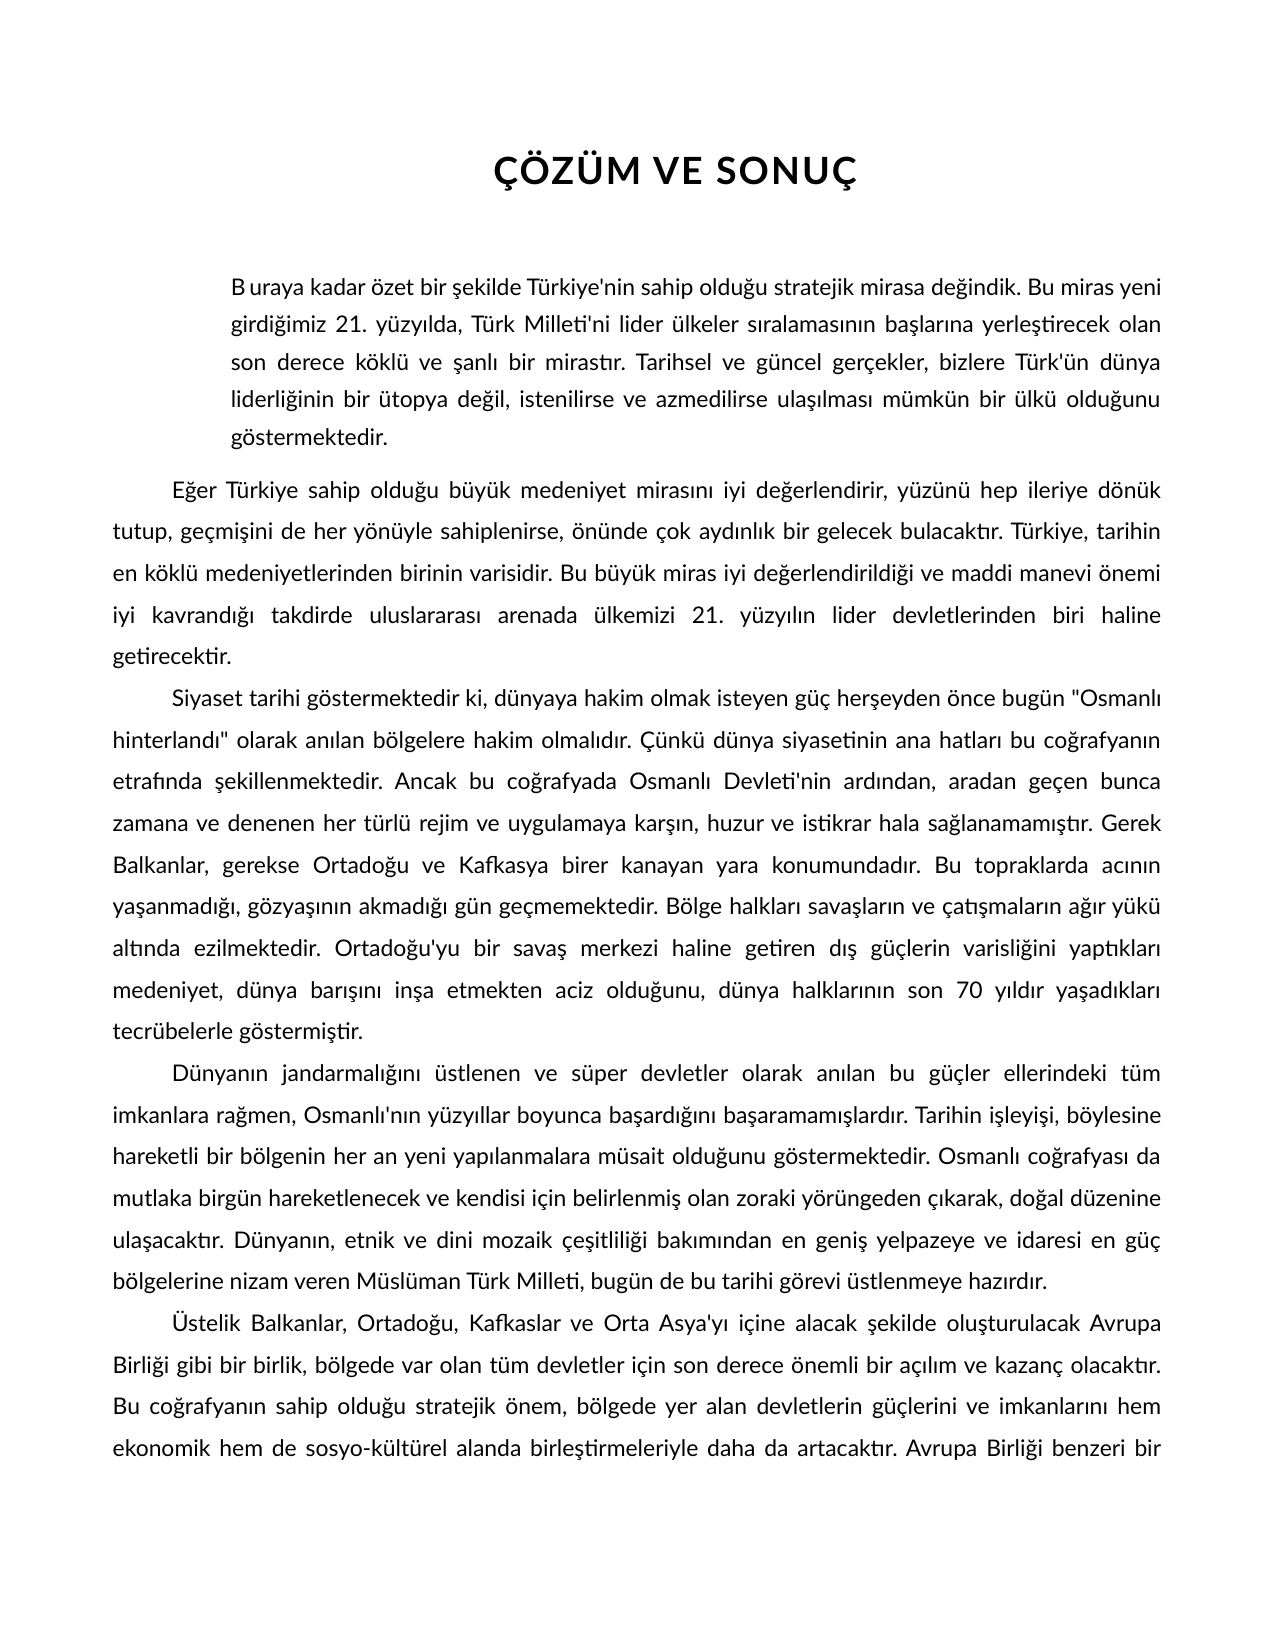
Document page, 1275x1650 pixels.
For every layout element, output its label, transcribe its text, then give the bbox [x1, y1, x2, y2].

text Dünyanın jandarmalığını üstlenen ve süper devletler olarak anılan bu güçler ellerindeki tüm imkanlara rağmen, Osmanlı'nın yüzyıllar boyunca başardığını başaramamışlardır. Tarihin işleyişi, böylesine hareketli bir bölgenin her an yeni yapılanmalara müsait olduğunu göstermektedir. Osmanlı coğrafyası da mutlaka birgün hareketlenecek ve kendisi için belirlenmiş olan zoraki yörüngeden çıkarak, doğal düzenine ulaşacaktır. Dünyanın, etnik ve dini mozaik çeşitliliği bakımından en geniş yelpazeye ve idaresi en güç bölgelerine nizam veren Müslüman Türk Milleti, bugün de bu tarihi görevi üstlenmeye hazırdır. [112, 1048, 1162, 1298]
text Buraya kadar özet bir şekilde Türkiye'nin sahip olduğu stratejik mirasa değindik. Bu miras yeni girdiğimiz 21. yüzyılda, Türk Milleti'ni lider ülkeler sıralamasının başlarına yerleştirecek olan son derece köklü ve şanlı bir mirastır. Tarihsel ve güncel gerçekler, bizlere Türk'ün dünya liderliğinin bir ütopya değil, istenilirse ve azmedilirse ulaşılması mümkün bir ülkü olduğunu göstermektedir. [231, 265, 1162, 453]
text Eğer Türkiye sahip olduğu büyük medeniyet mirasını iyi değerlendirir, yüzünü hep ileriye dönük tutup, geçmişini de her yönüyle sahiplenirse, önünde çok aydınlık bir gelecek bulacaktır. Türkiye, tarihin en köklü medeniyetlerinden birinin varisidir. Bu büyük miras iyi değerlendirildiği ve maddi manevi önemi iyi kavrandığı takdirde uluslararası arenada ülkemizi 21. yüzyılın lider devletlerinden biri haline getirecektir. [112, 465, 1162, 673]
text ÇÖZÜM VE SONUÇ [187, 148, 1162, 193]
text Üstelik Balkanlar, Ortadoğu, Kafkaslar ve Orta Asya'yı içine alacak şekilde oluşturulacak Avrupa Birliği gibi bir birlik, bölgede var olan tüm devletler için son derece önemli bir açılım ve kazanç olacaktır. Bu coğrafyanın sahip olduğu stratejik önem, bölgede yer alan devletlerin güçlerini ve imkanlarını hem ekonomik hem de sosyo-kültürel alanda birleştirmeleriyle daha da artacaktır. Avrupa Birliği benzeri bir [112, 1298, 1162, 1465]
text Siyaset tarihi göstermektedir ki, dünyaya hakim olmak isteyen güç herşeyden önce bugün "Osmanlı hinterlandı" olarak anılan bölgelere hakim olmalıdır. Çünkü dünya siyasetinin ana hatları bu coğrafyanın etrafında şekillenmektedir. Ancak bu coğrafyada Osmanlı Devleti'nin ardından, aradan geçen bunca zamana ve denenen her türlü rejim ve uygulamaya karşın, huzur ve istikrar hala sağlanamamıştır. Gerek Balkanlar, gerekse Ortadoğu ve Kafkasya birer kanayan yara konumundadır. Bu topraklarda acının yaşanmadığı, gözyaşının akmadığı gün geçmemektedir. Bölge halkları savaşların ve çatışmaların ağır yükü altında ezilmektedir. Ortadoğu'yu bir savaş merkezi haline getiren dış güçlerin varisliğini yaptıkları medeniyet, dünya barışını inşa etmekten aciz olduğunu, dünya halklarının son 70 yıldır yaşadıkları tecrübelerle göstermiştir. [112, 673, 1162, 1048]
